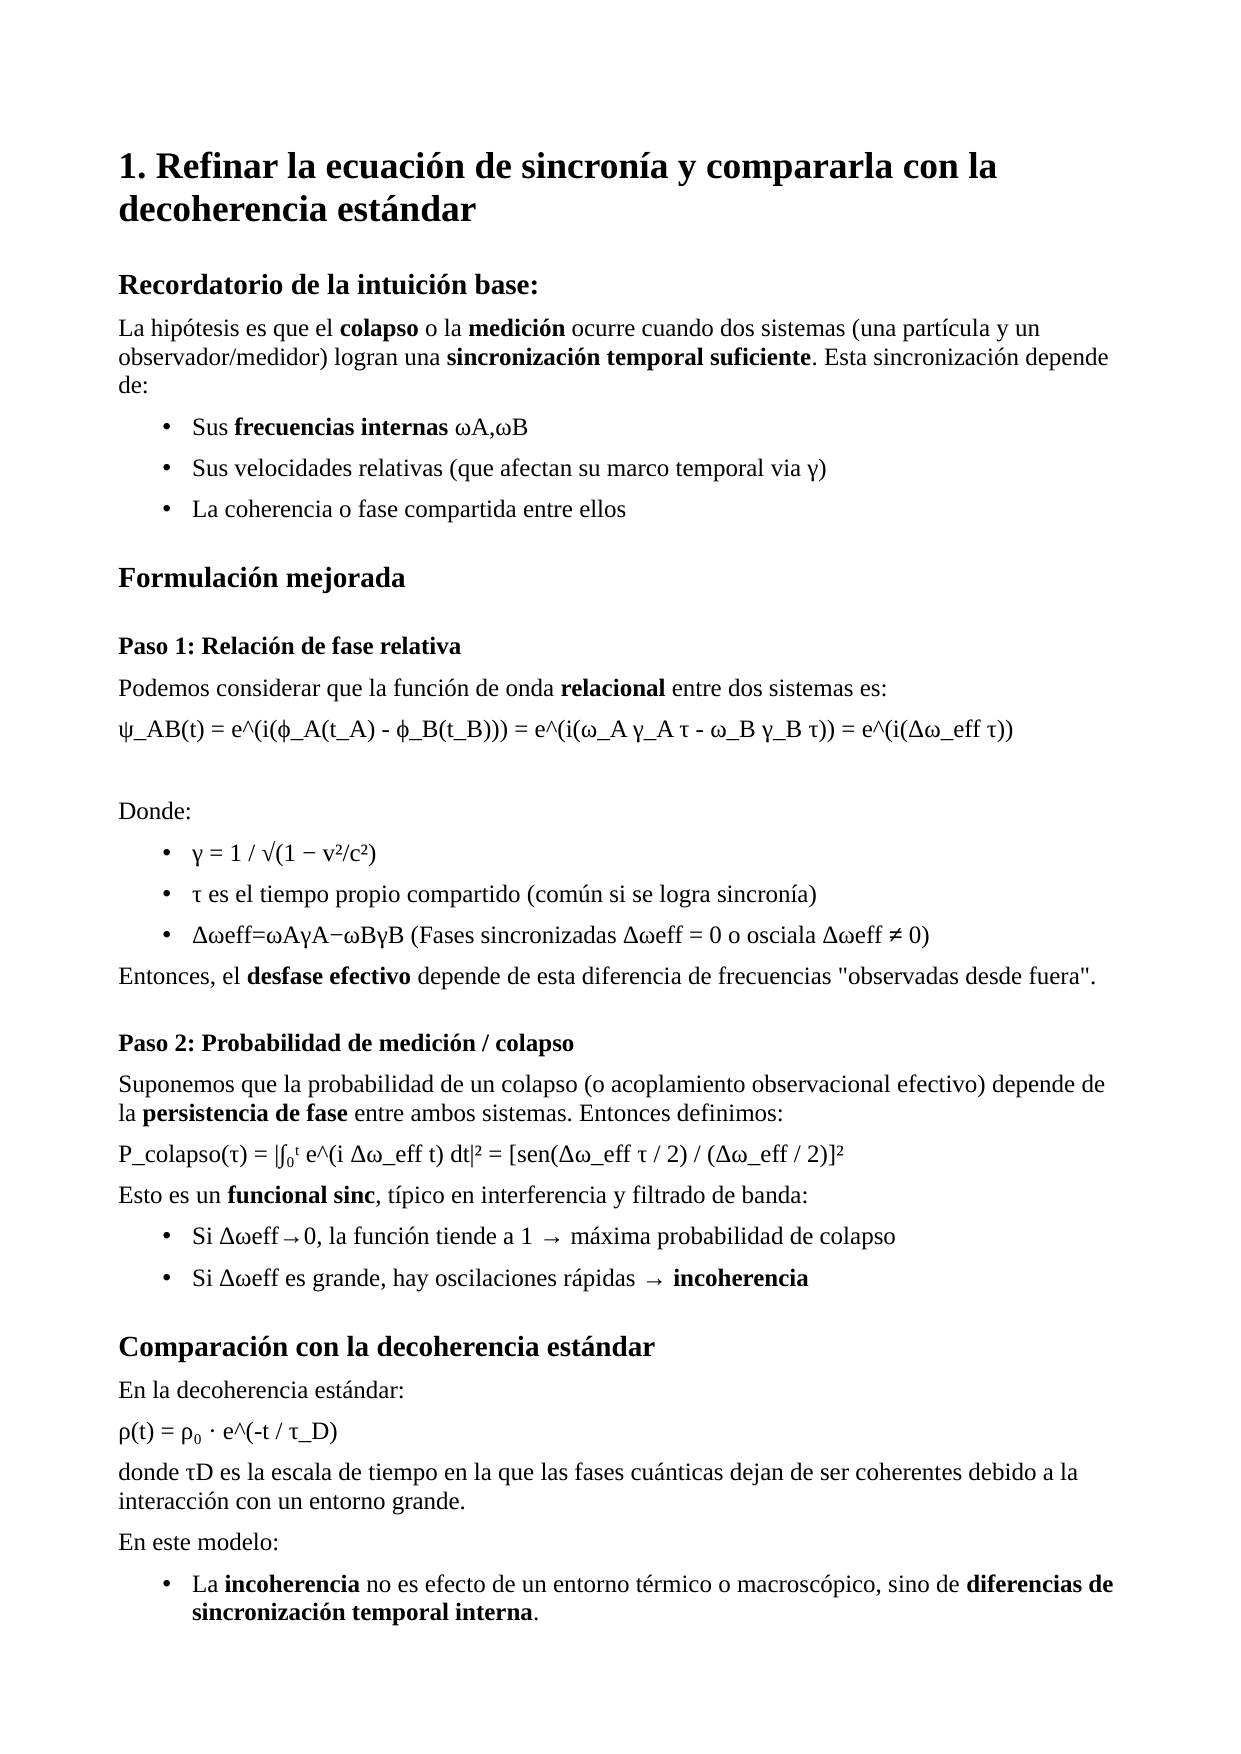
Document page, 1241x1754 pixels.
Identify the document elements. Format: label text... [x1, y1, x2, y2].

subtitle Comparación con la decoherencia estándar [118, 1329, 1122, 1362]
list Δωeff=ωAγA−ωBγB (Fases sincronizadas Δωeff = 0 o osciala Δωeff ≠ 0) [162, 920, 1122, 949]
text Entonces, el desfase efectivo depende de esta diferencia de frecuencias "observadas desde fuera". [118, 961, 1122, 990]
text donde τD es la escala de tiempo en la que las fases cuánticas dejan de ser coherentes debido a la interacción con un entorno grande. [118, 1457, 1122, 1515]
subtitle Formulación mejorada [118, 560, 1122, 594]
list La coherencia o fase compartida entre ellos [162, 494, 1122, 523]
list Sus velocidades relativas (que afectan su marco temporal via γ) [162, 453, 1122, 482]
list γ = 1 / √(1 − v²/c²) [162, 838, 1122, 866]
text Donde: [118, 796, 1122, 825]
list τ es el tiempo propio compartido (común si se logra sincronía) [162, 879, 1122, 908]
text P_colapso(τ) = |∫₀ᵗ e^(i Δω_eff t) dt|² = [sen(Δω_eff τ / 2) / (Δω_eff / 2)]² [118, 1139, 1122, 1168]
list Sus frecuencias internas ωA,ωB [162, 412, 1122, 440]
text En este modelo: [118, 1527, 1122, 1556]
list Si Δωeff→0, la función tiende a 1 → máxima probabilidad de colapso [162, 1221, 1122, 1250]
subtitle 1. Refinar la ecuación de sincronía y compararla con la decoherencia estándar [118, 143, 1122, 229]
list Si Δωeff es grande, hay oscilaciones rápidas → incoherencia [162, 1263, 1122, 1291]
text Esto es un funcional sinc, típico en interferencia y filtrado de banda: [118, 1180, 1122, 1209]
text ψ_AB(t) = e^(i(ϕ_A(t_A) - ϕ_B(t_B))) = e^(i(ω_A γ_A τ - ω_B γ_B τ)) = e^(i(Δω_eff τ)) [118, 714, 1122, 743]
list La incoherencia no es efecto de un entorno térmico o macroscópico, sino de diferencias de sincronización temporal interna. [162, 1569, 1122, 1626]
text En la decoherencia estándar: [118, 1375, 1122, 1404]
subtitle Paso 1: Relación de fase relativa [118, 631, 1122, 660]
text Suponemos que la probabilidad de un colapso (o acoplamiento observacional efectivo) depende de la persistencia de fase entre ambos sistemas. Entonces definimos: [118, 1069, 1122, 1126]
subtitle Recordatorio de la intuición base: [118, 267, 1122, 300]
text La hipótesis es que el colapso o la medición ocurre cuando dos sistemas (una partícula y un observador/medidor) logran una sincronización temporal suficiente. Esta sincronización depende de: [118, 313, 1122, 399]
text ρ(t) = ρ₀ · e^(-t / τ_D) [118, 1416, 1122, 1445]
text Podemos considerar que la función de onda relacional entre dos sistemas es: [118, 673, 1122, 701]
subtitle Paso 2: Probabilidad de medición / colapso [118, 1028, 1122, 1056]
